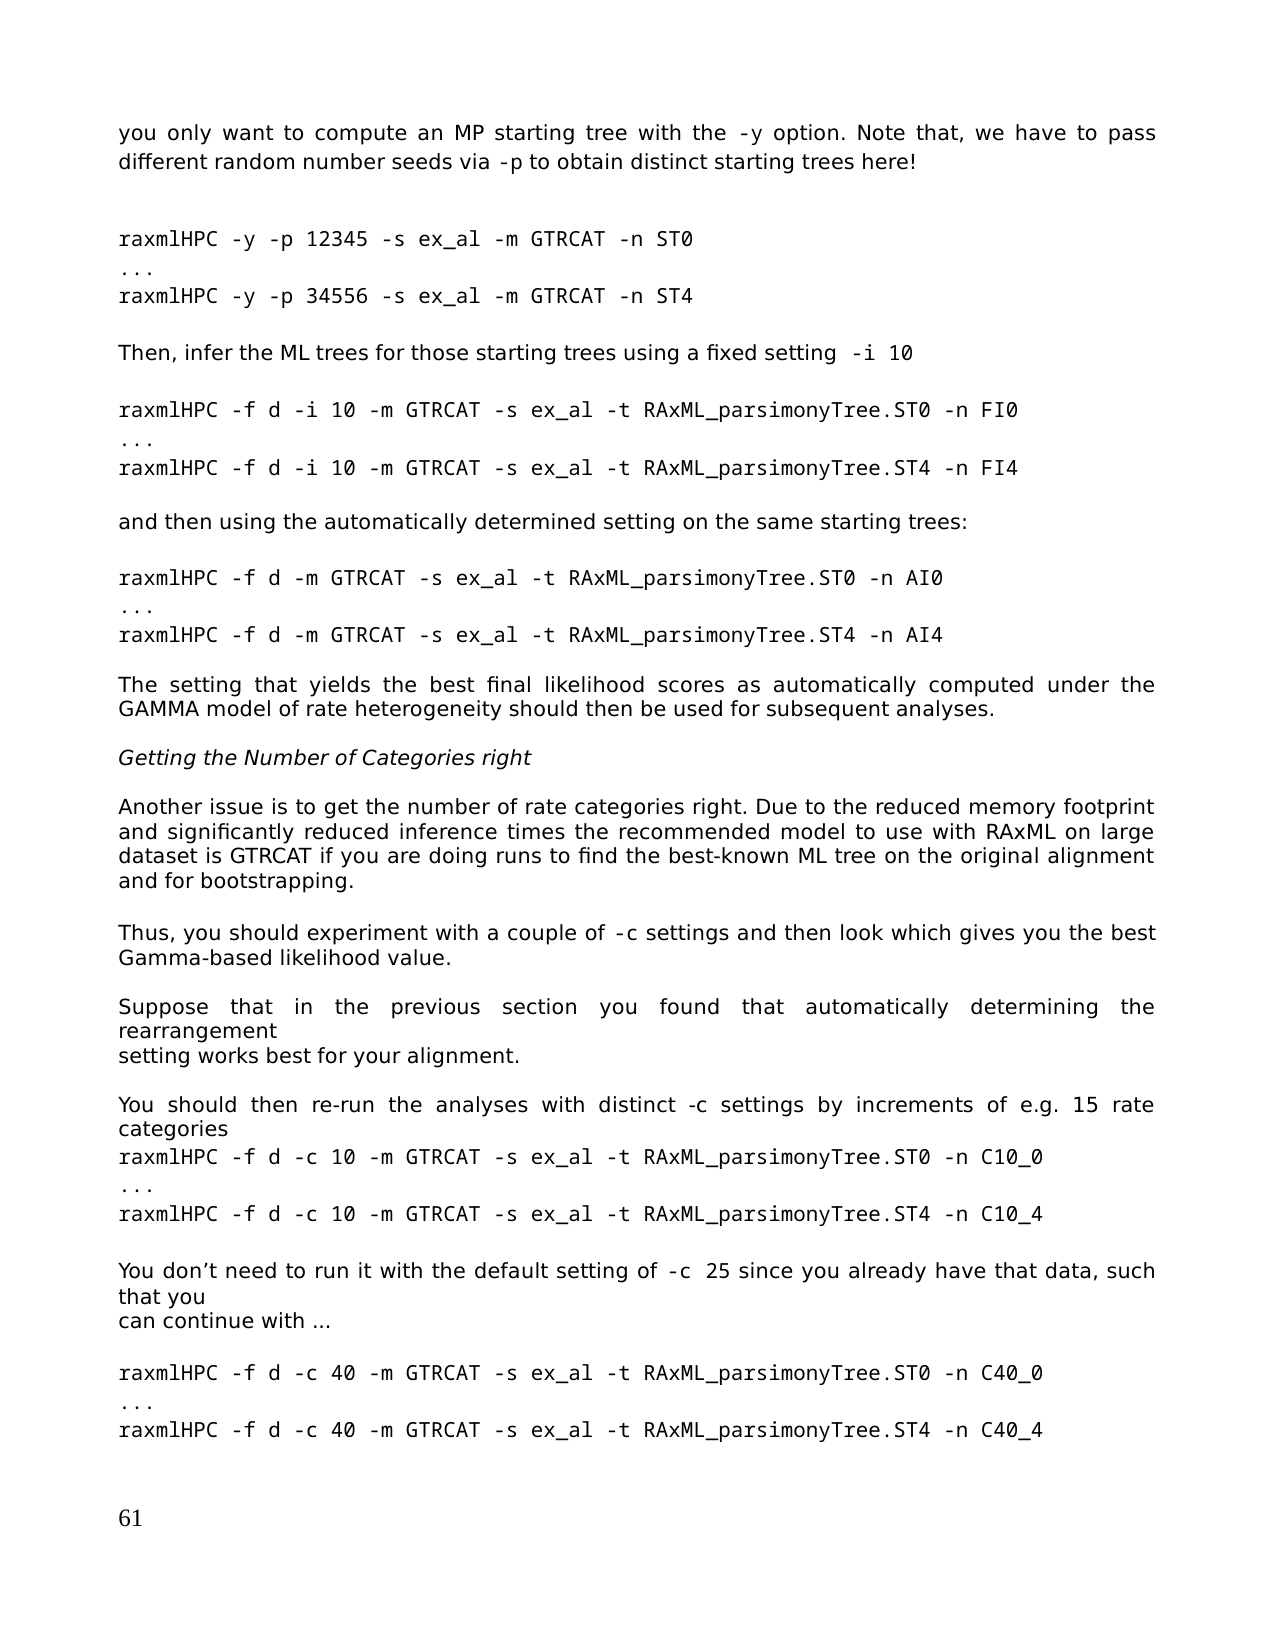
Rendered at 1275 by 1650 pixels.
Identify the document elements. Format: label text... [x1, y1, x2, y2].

text you only want to compute an MP starting tree with the -y option. Note that, we have to pass different random number seeds via -p to obtain distinct starting trees here! [118, 118, 1157, 175]
text ... [118, 424, 1157, 452]
text raxmlHPC -f d -m GTRCAT -s ex_al -t RAxML_parsimonyTree.ST0 -n AI0 [118, 563, 1157, 591]
text ... [118, 1170, 1157, 1199]
text The setting that yields the best final likelihood scores as automatically computed under the GAMMA model of rate heterogeneity should then be used for subsequent analyses. [118, 673, 1157, 722]
text You don’t need to run it with the default setting of -c 25 since you already have that data, such that you [118, 1256, 1157, 1309]
text You should then re-run the analyses with distinct -c settings by increments of e.g. 15 rate categories [118, 1093, 1157, 1142]
text Another issue is to get the number of rate categories right. Due to the reduced memory footprint and significantly reduced inference times the recommended model to use with RAxML on large dataset is GTRCAT if you are doing runs to find the best-known ML tree on the original alignment and for bootstrapping. [118, 795, 1157, 893]
text raxmlHPC -f d -m GTRCAT -s ex_al -t RAxML_parsimonyTree.ST4 -n AI4 [118, 620, 1157, 648]
text Then, infer the ML trees for those starting trees using a fixed setting -i 10 [118, 338, 1157, 367]
text raxmlHPC -f d -i 10 -m GTRCAT -s ex_al -t RAxML_parsimonyTree.ST0 -n FI0 [118, 395, 1157, 424]
text raxmlHPC -f d -c 40 -m GTRCAT -s ex_al -t RAxML_parsimonyTree.ST4 -n C40_4 [118, 1415, 1157, 1444]
text Thus, you should experiment with a couple of -c settings and then look which gives you the best Gamma-based likelihood value. [118, 917, 1157, 971]
text setting works best for your alignment. [118, 1044, 1157, 1068]
text raxmlHPC -f d -c 10 -m GTRCAT -s ex_al -t RAxML_parsimonyTree.ST4 -n C10_4 [118, 1199, 1157, 1227]
text ... [118, 591, 1157, 620]
text can continue with ... [118, 1309, 1157, 1333]
text raxmlHPC -f d -c 10 -m GTRCAT -s ex_al -t RAxML_parsimonyTree.ST0 -n C10_0 [118, 1142, 1157, 1170]
text raxmlHPC -f d -i 10 -m GTRCAT -s ex_al -t RAxML_parsimonyTree.ST4 -n FI4 [118, 452, 1157, 481]
text ... [118, 253, 1157, 281]
text Suppose that in the previous section you found that automatically determining the rearrangement [118, 995, 1157, 1044]
text Getting the Number of Categories right [118, 746, 1157, 771]
text ... [118, 1387, 1157, 1415]
text raxmlHPC -y -p 34556 -s ex_al -m GTRCAT -n ST4 [118, 281, 1157, 310]
text raxmlHPC -f d -c 40 -m GTRCAT -s ex_al -t RAxML_parsimonyTree.ST0 -n C40_0 [118, 1358, 1157, 1387]
text raxmlHPC -y -p 12345 -s ex_al -m GTRCAT -n ST0 [118, 224, 1157, 253]
text and then using the automatically determined setting on the same starting trees: [118, 509, 1157, 534]
